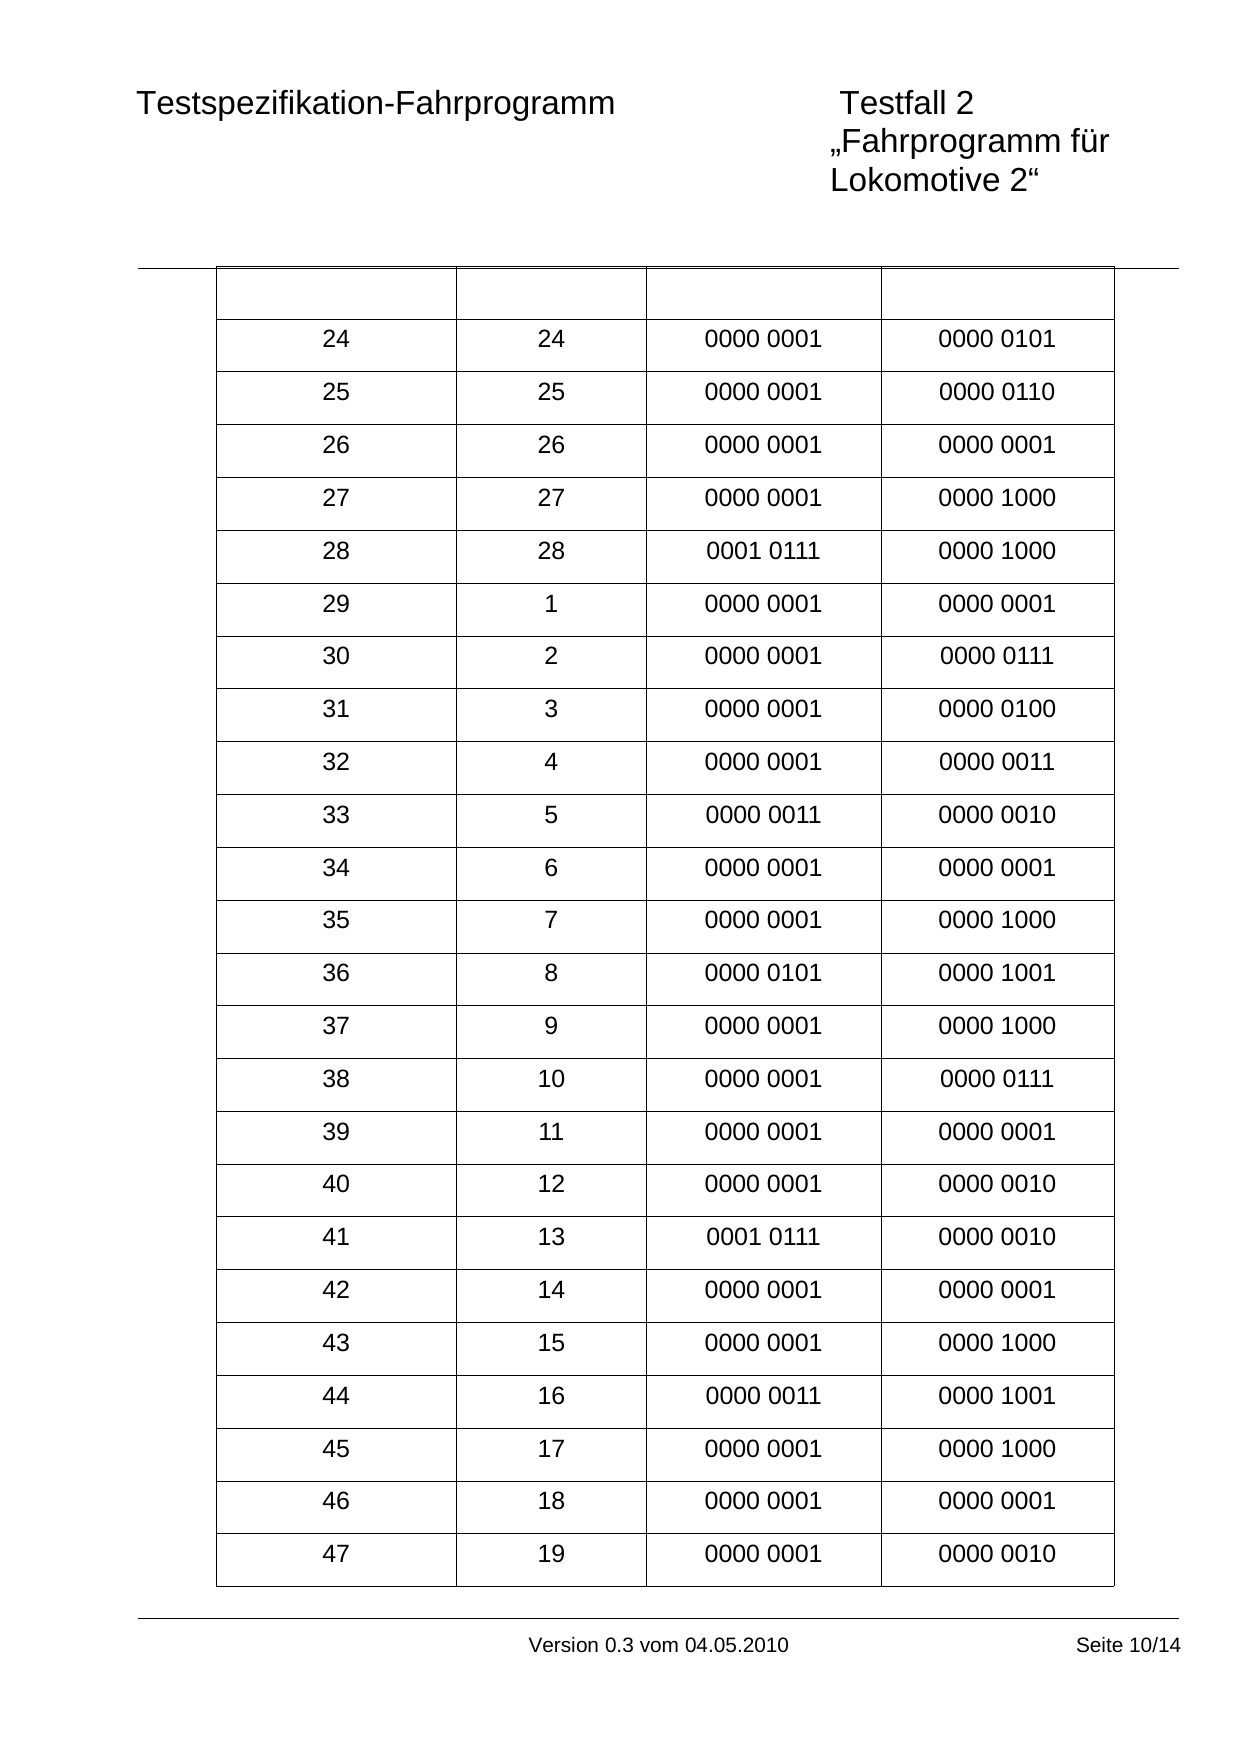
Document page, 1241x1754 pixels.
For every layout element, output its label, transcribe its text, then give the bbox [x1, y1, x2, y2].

table_cell 0000 0001 [882, 1270, 1114, 1322]
table_cell 6 [457, 848, 646, 899]
table_cell 35 [217, 901, 456, 952]
table_cell 0000 0001 [882, 1482, 1114, 1533]
table_cell [217, 289, 456, 319]
table_cell 28 [457, 531, 646, 583]
table_cell 37 [217, 1006, 456, 1058]
table_cell 0000 1000 [882, 1429, 1114, 1481]
table_cell 27 [457, 478, 646, 530]
table_cell 0000 0001 [647, 425, 881, 477]
table_cell 5 [457, 795, 646, 847]
table_cell 47 [217, 1534, 456, 1586]
table_cell 0000 1001 [882, 954, 1114, 1005]
table_cell 33 [217, 795, 456, 847]
table_cell 14 [457, 1270, 646, 1322]
table_cell 24 [457, 320, 646, 371]
table_cell 0000 0101 [882, 320, 1114, 371]
table_cell 0000 0001 [647, 689, 881, 741]
table_cell 3 [457, 689, 646, 741]
table_cell 25 [457, 372, 646, 424]
table_cell 0000 0010 [882, 1165, 1114, 1216]
table_cell 34 [217, 848, 456, 899]
table_cell 43 [217, 1323, 456, 1375]
table_cell 38 [217, 1059, 456, 1111]
table_cell 0000 0001 [647, 1112, 881, 1164]
table_cell 0000 0001 [647, 1534, 881, 1586]
table_cell 0000 1000 [882, 1323, 1114, 1375]
table_cell 0000 0010 [882, 795, 1114, 847]
table_cell 0000 1000 [882, 478, 1114, 530]
table_cell 39 [217, 1112, 456, 1164]
table_cell 18 [457, 1482, 646, 1533]
table_cell 0000 0001 [647, 1006, 881, 1058]
table_cell 15 [457, 1323, 646, 1375]
table_cell 0000 1000 [882, 1006, 1114, 1058]
table_cell 0000 0001 [882, 848, 1114, 899]
table_cell 0000 0011 [647, 1376, 881, 1428]
table_cell 29 [217, 584, 456, 636]
table_cell 0000 0001 [647, 1482, 881, 1533]
table_cell 0000 0001 [882, 1112, 1114, 1164]
table_cell [457, 289, 646, 319]
table_cell 0000 0011 [882, 742, 1114, 794]
table_cell 45 [217, 1429, 456, 1481]
table_cell 11 [457, 1112, 646, 1164]
table_cell 0000 0111 [882, 637, 1114, 688]
table_cell 0000 0110 [882, 372, 1114, 424]
table_cell 0000 0001 [647, 901, 881, 952]
table_cell 16 [457, 1376, 646, 1428]
table_cell 28 [217, 531, 456, 583]
table_cell 40 [217, 1165, 456, 1216]
table_cell 24 [217, 320, 456, 371]
table_cell 36 [217, 954, 456, 1005]
table_cell 0000 0001 [647, 742, 881, 794]
table_cell [647, 289, 881, 319]
table_cell 0000 0001 [647, 1270, 881, 1322]
table_cell 0001 0111 [647, 1217, 881, 1269]
table_cell 13 [457, 1217, 646, 1269]
table_cell 0000 0001 [647, 584, 881, 636]
table_cell 0000 0001 [647, 372, 881, 424]
table_cell 44 [217, 1376, 456, 1428]
table_cell 0000 0001 [647, 1429, 881, 1481]
table_cell 31 [217, 689, 456, 741]
table_cell 26 [457, 425, 646, 477]
table_cell 0000 0101 [647, 954, 881, 1005]
table_cell 0000 0010 [882, 1534, 1114, 1586]
table_cell [882, 289, 1114, 319]
table_cell 46 [217, 1482, 456, 1533]
table_cell 32 [217, 742, 456, 794]
table_cell 0000 0001 [882, 584, 1114, 636]
table_cell 0000 0010 [882, 1217, 1114, 1269]
table_cell 0001 0111 [647, 531, 881, 583]
table_cell 0000 1000 [882, 531, 1114, 583]
table_cell 7 [457, 901, 646, 952]
table_cell 0000 0001 [647, 1323, 881, 1375]
table_cell 1 [457, 584, 646, 636]
table_cell 9 [457, 1006, 646, 1058]
table_cell 10 [457, 1059, 646, 1111]
table_cell 8 [457, 954, 646, 1005]
table_cell 0000 0001 [647, 637, 881, 688]
table_cell 2 [457, 637, 646, 688]
table_cell 0000 0100 [882, 689, 1114, 741]
table_cell 0000 0111 [882, 1059, 1114, 1111]
table_cell 0000 0001 [647, 478, 881, 530]
table_cell 0000 0001 [882, 425, 1114, 477]
table_cell 19 [457, 1534, 646, 1586]
table_cell 12 [457, 1165, 646, 1216]
table_cell 30 [217, 637, 456, 688]
table_cell 41 [217, 1217, 456, 1269]
table_cell 4 [457, 742, 646, 794]
table_cell 25 [217, 372, 456, 424]
table_cell 0000 0001 [647, 1059, 881, 1111]
table_cell 0000 0001 [647, 848, 881, 899]
table_cell 27 [217, 478, 456, 530]
table_cell 0000 1000 [882, 901, 1114, 952]
table_cell 17 [457, 1429, 646, 1481]
table_cell 0000 0011 [647, 795, 881, 847]
table_cell 42 [217, 1270, 456, 1322]
table_cell 26 [217, 425, 456, 477]
table_cell 0000 0001 [647, 1165, 881, 1216]
table_cell 0000 1001 [882, 1376, 1114, 1428]
table_cell 0000 0001 [647, 320, 881, 371]
